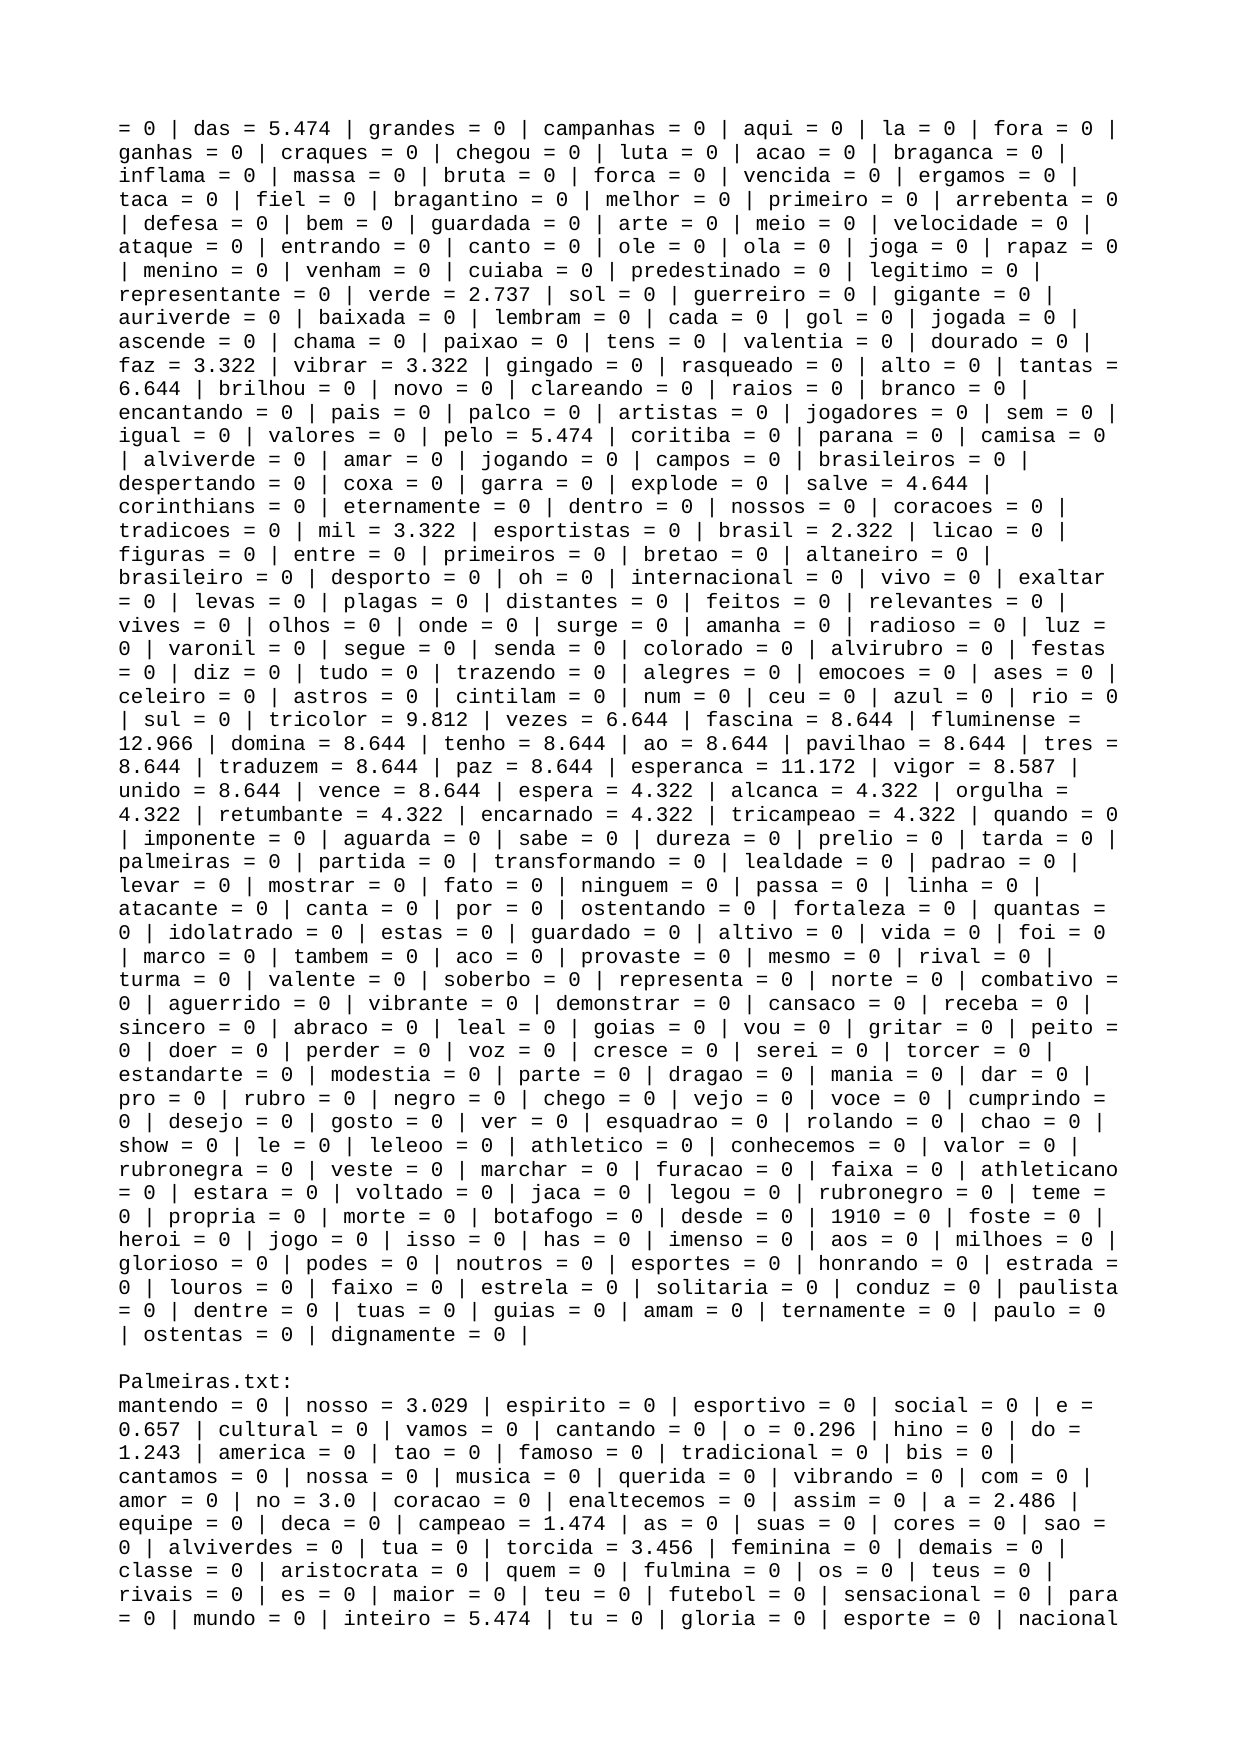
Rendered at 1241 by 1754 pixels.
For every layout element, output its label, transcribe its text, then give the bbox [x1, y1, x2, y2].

text = 0 | das = 5.474 | grandes = 0 | campanhas = 0 | aqui = 0 | la = 0 | fora = 0 | ganhas = 0 | craques = 0 | chegou = 0 | luta = 0 | acao = 0 | braganca = 0 | inflama = 0 | massa = 0 | bruta = 0 | forca = 0 | vencida = 0 | ergamos = 0 | taca = 0 | fiel = 0 | bragantino = 0 | melhor = 0 | primeiro = 0 | arrebenta = 0 | defesa = 0 | bem = 0 | guardada = 0 | arte = 0 | meio = 0 | velocidade = 0 | ataque = 0 | entrando = 0 | canto = 0 | ole = 0 | ola = 0 | joga = 0 | rapaz = 0 | menino = 0 | venham = 0 | cuiaba = 0 | predestinado = 0 | legitimo = 0 | representante = 0 | verde = 2.737 | sol = 0 | guerreiro = 0 | gigante = 0 | auriverde = 0 | baixada = 0 | lembram = 0 | cada = 0 | gol = 0 | jogada = 0 | ascende = 0 | chama = 0 | paixao = 0 | tens = 0 | valentia = 0 | dourado = 0 | faz = 3.322 | vibrar = 3.322 | gingado = 0 | rasqueado = 0 | alto = 0 | tantas = 6.644 | brilhou = 0 | novo = 0 | clareando = 0 | raios = 0 | branco = 0 | encantando = 0 | pais = 0 | palco = 0 | artistas = 0 | jogadores = 0 | sem = 0 | igual = 0 | valores = 0 | pelo = 5.474 | coritiba = 0 | parana = 0 | camisa = 0 | alviverde = 0 | amar = 0 | jogando = 0 | campos = 0 | brasileiros = 0 | despertando = 0 | coxa = 0 | garra = 0 | explode = 0 | salve = 4.644 | corinthians = 0 | eternamente = 0 | dentro = 0 | nossos = 0 | coracoes = 0 | tradicoes = 0 | mil = 3.322 | esportistas = 0 | brasil = 2.322 | licao = 0 | figuras = 0 | entre = 0 | primeiros = 0 | bretao = 0 | altaneiro = 0 | brasileiro = 0 | desporto = 0 | oh = 0 | internacional = 0 | vivo = 0 | exaltar = 0 | levas = 0 | plagas = 0 | distantes = 0 | feitos = 0 | relevantes = 0 | vives = 0 | olhos = 0 | onde = 0 | surge = 0 | amanha = 0 | radioso = 0 | luz = 0 | varonil = 0 | segue = 0 | senda = 0 | colorado = 0 | alvirubro = 0 | festas = 0 | diz = 0 | tudo = 0 | trazendo = 0 | alegres = 0 | emocoes = 0 | ases = 0 | celeiro = 0 | astros = 0 | cintilam = 0 | num = 0 | ceu = 0 | azul = 0 | rio = 0 | sul = 0 | tricolor = 9.812 | vezes = 6.644 | fascina = 8.644 | fluminense = 12.966 | domina = 8.644 | tenho = 8.644 | ao = 8.644 | pavilhao = 8.644 | tres = 8.644 | traduzem = 8.644 | paz = 8.644 | esperanca = 11.172 | vigor = 8.587 | unido = 8.644 | vence = 8.644 | espera = 4.322 | alcanca = 4.322 | orgulha = 4.322 | retumbante = 4.322 | encarnado = 4.322 | tricampeao = 4.322 | quando = 0 | imponente = 0 | aguarda = 0 | sabe = 0 | dureza = 0 | prelio = 0 | tarda = 0 | palmeiras = 0 | partida = 0 | transformando = 0 | lealdade = 0 | padrao = 0 | levar = 0 | mostrar = 0 | fato = 0 | ninguem = 0 | passa = 0 | linha = 0 | atacante = 0 | canta = 0 | por = 0 | ostentando = 0 | fortaleza = 0 | quantas = 0 | idolatrado = 0 | estas = 0 | guardado = 0 | altivo = 0 | vida = 0 | foi = 0 | marco = 0 | tambem = 0 | aco = 0 | provaste = 0 | mesmo = 0 | rival = 0 | turma = 0 | valente = 0 | soberbo = 0 | representa = 0 | norte = 0 | combativo = 0 | aguerrido = 0 | vibrante = 0 | demonstrar = 0 | cansaco = 0 | receba = 0 | sincero = 0 | abraco = 0 | leal = 0 | goias = 0 | vou = 0 | gritar = 0 | peito = 0 | doer = 0 | perder = 0 | voz = 0 | cresce = 0 | serei = 0 | torcer = 0 | estandarte = 0 | modestia = 0 | parte = 0 | dragao = 0 | mania = 0 | dar = 0 | pro = 0 | rubro = 0 | negro = 0 | chego = 0 | vejo = 0 | voce = 0 | cumprindo = 0 | desejo = 0 | gosto = 0 | ver = 0 | esquadrao = 0 | rolando = 0 | chao = 0 | show = 0 | le = 0 | leleoo = 0 | athletico = 0 | conhecemos = 0 | valor = 0 | rubronegra = 0 | veste = 0 | marchar = 0 | furacao = 0 | faixa = 0 | athleticano = 0 | estara = 0 | voltado = 0 | jaca = 0 | legou = 0 | rubronegro = 0 | teme = 0 | propria = 0 | morte = 0 | botafogo = 0 | desde = 0 | 1910 = 0 | foste = 0 | heroi = 0 | jogo = 0 | isso = 0 | has = 0 | imenso = 0 | aos = 0 | milhoes = 0 | glorioso = 0 | podes = 0 | noutros = 0 | esportes = 0 | honrando = 0 | estrada = 0 | louros = 0 | faixo = 0 | estrela = 0 | solitaria = 0 | conduz = 0 | paulista = 0 | dentre = 0 | tuas = 0 | guias = 0 | amam = 0 | ternamente = 0 | paulo = 0 | ostentas = 0 | dignamente = 0 | [118, 118, 1122, 1348]
text Palmeiras.txt: [118, 1371, 1122, 1395]
text mantendo = 0 | nosso = 3.029 | espirito = 0 | esportivo = 0 | social = 0 | e = 0.657 | cultural = 0 | vamos = 0 | cantando = 0 | o = 0.296 | hino = 0 | do = 1.243 | america = 0 | tao = 0 | famoso = 0 | tradicional = 0 | bis = 0 | cantamos = 0 | nossa = 0 | musica = 0 | querida = 0 | vibrando = 0 | com = 0 | amor = 0 | no = 3.0 | coracao = 0 | enaltecemos = 0 | assim = 0 | a = 2.486 | equipe = 0 | deca = 0 | campeao = 1.474 | as = 0 | suas = 0 | cores = 0 | sao = 0 | alviverdes = 0 | tua = 0 | torcida = 3.456 | feminina = 0 | demais = 0 | classe = 0 | aristocrata = 0 | quem = 0 | fulmina = 0 | os = 0 | teus = 0 | rivais = 0 | es = 0 | maior = 0 | teu = 0 | futebol = 0 | sensacional = 0 | para = 0 | mundo = 0 | inteiro = 5.474 | tu = 0 | gloria = 0 | esporte = 0 | nacional [118, 1395, 1122, 1631]
